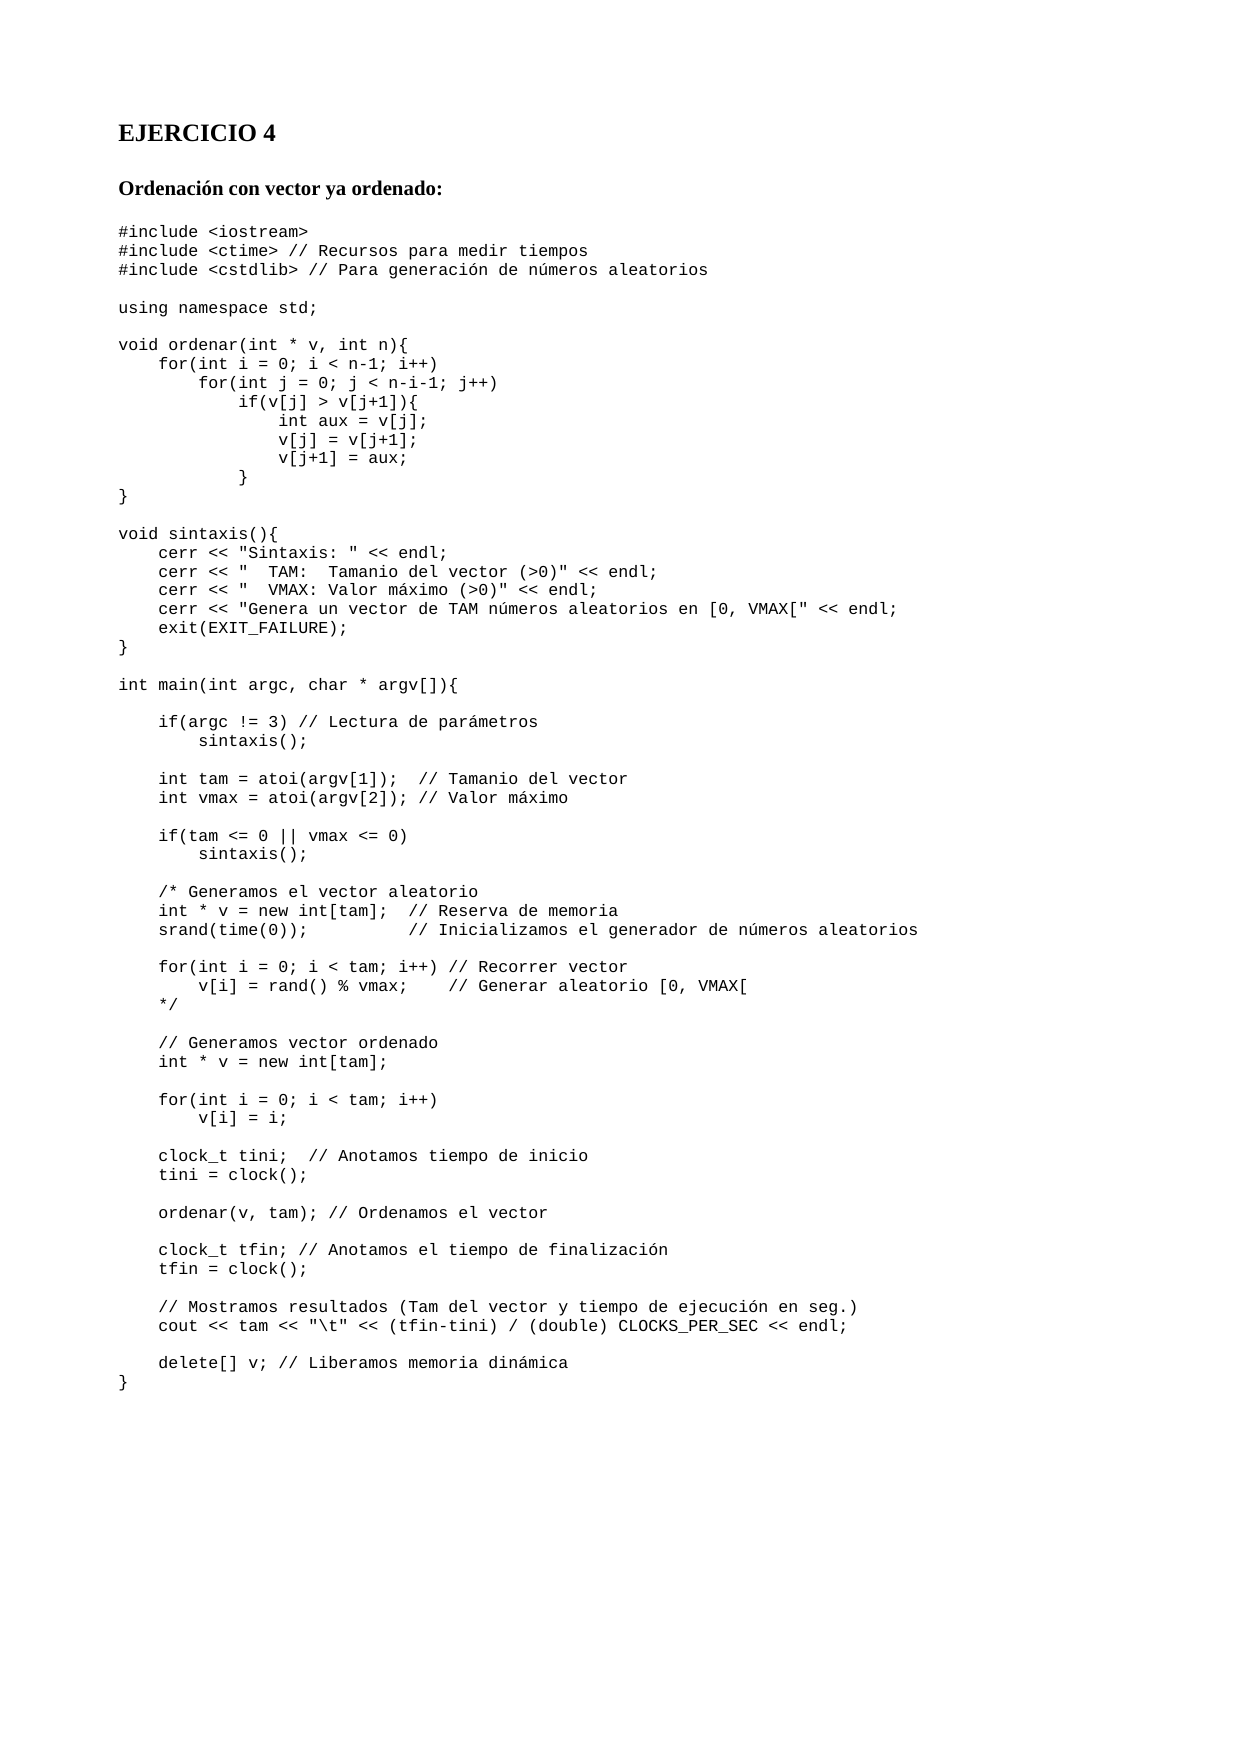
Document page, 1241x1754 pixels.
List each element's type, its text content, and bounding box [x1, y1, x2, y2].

text // Mostramos resultados (Tam del vector y tiempo de ejecución en seg.) [118, 1298, 1122, 1317]
text int * v = new int[tam]; // Reserva de memoria [118, 902, 1122, 921]
text clock_t tfin; // Anotamos el tiempo de finalización [118, 1242, 1122, 1261]
text v[j+1] = aux; [118, 450, 1122, 469]
text #include <iostream> [118, 224, 1122, 243]
text if(v[j] > v[j+1]){ [118, 393, 1122, 412]
text using namespace std; [118, 299, 1122, 318]
text EJERCICIO 4 [118, 118, 1122, 147]
text cerr << " VMAX: Valor máximo (>0)" << endl; [118, 582, 1122, 601]
text } [118, 1374, 1122, 1393]
text int vmax = atoi(argv[2]); // Valor máximo [118, 789, 1122, 808]
text int aux = v[j]; [118, 412, 1122, 431]
text Ordenación con vector ya ordenado: [118, 176, 1122, 200]
text v[j] = v[j+1]; [118, 431, 1122, 450]
text void sintaxis(){ [118, 525, 1122, 544]
text sintaxis(); [118, 733, 1122, 752]
text for(int i = 0; i < n-1; i++) [118, 356, 1122, 374]
text if(argc != 3) // Lectura de parámetros [118, 714, 1122, 733]
text ordenar(v, tam); // Ordenamos el vector [118, 1204, 1122, 1223]
text delete[] v; // Liberamos memoria dinámica [118, 1355, 1122, 1374]
text clock_t tini; // Anotamos tiempo de inicio [118, 1148, 1122, 1166]
text int tam = atoi(argv[1]); // Tamanio del vector [118, 771, 1122, 789]
text cerr << "Sintaxis: " << endl; [118, 544, 1122, 563]
text #include <cstdlib> // Para generación de números aleatorios [118, 261, 1122, 280]
text } [118, 638, 1122, 657]
text int main(int argc, char * argv[]){ [118, 676, 1122, 695]
text srand(time(0)); // Inicializamos el generador de números aleatorios [118, 921, 1122, 940]
text */ [118, 997, 1122, 1016]
text void ordenar(int * v, int n){ [118, 337, 1122, 356]
text } [118, 469, 1122, 488]
text if(tam <= 0 || vmax <= 0) [118, 827, 1122, 846]
text sintaxis(); [118, 846, 1122, 865]
text cout << tam << "\t" << (tfin-tini) / (double) CLOCKS_PER_SEC << endl; [118, 1317, 1122, 1336]
text // Generamos vector ordenado [118, 1034, 1122, 1053]
text v[i] = i; [118, 1110, 1122, 1129]
text v[i] = rand() % vmax; // Generar aleatorio [0, VMAX[ [118, 978, 1122, 997]
text exit(EXIT_FAILURE); [118, 620, 1122, 638]
text cerr << " TAM: Tamanio del vector (>0)" << endl; [118, 563, 1122, 582]
text tini = clock(); [118, 1166, 1122, 1185]
text for(int i = 0; i < tam; i++) [118, 1091, 1122, 1110]
text /* Generamos el vector aleatorio [118, 884, 1122, 902]
text cerr << "Genera un vector de TAM números aleatorios en [0, VMAX[" << endl; [118, 601, 1122, 620]
text #include <ctime> // Recursos para medir tiempos [118, 243, 1122, 261]
text int * v = new int[tam]; [118, 1053, 1122, 1072]
text } [118, 488, 1122, 507]
text for(int i = 0; i < tam; i++) // Recorrer vector [118, 959, 1122, 978]
text tfin = clock(); [118, 1261, 1122, 1279]
text for(int j = 0; j < n-i-1; j++) [118, 374, 1122, 393]
